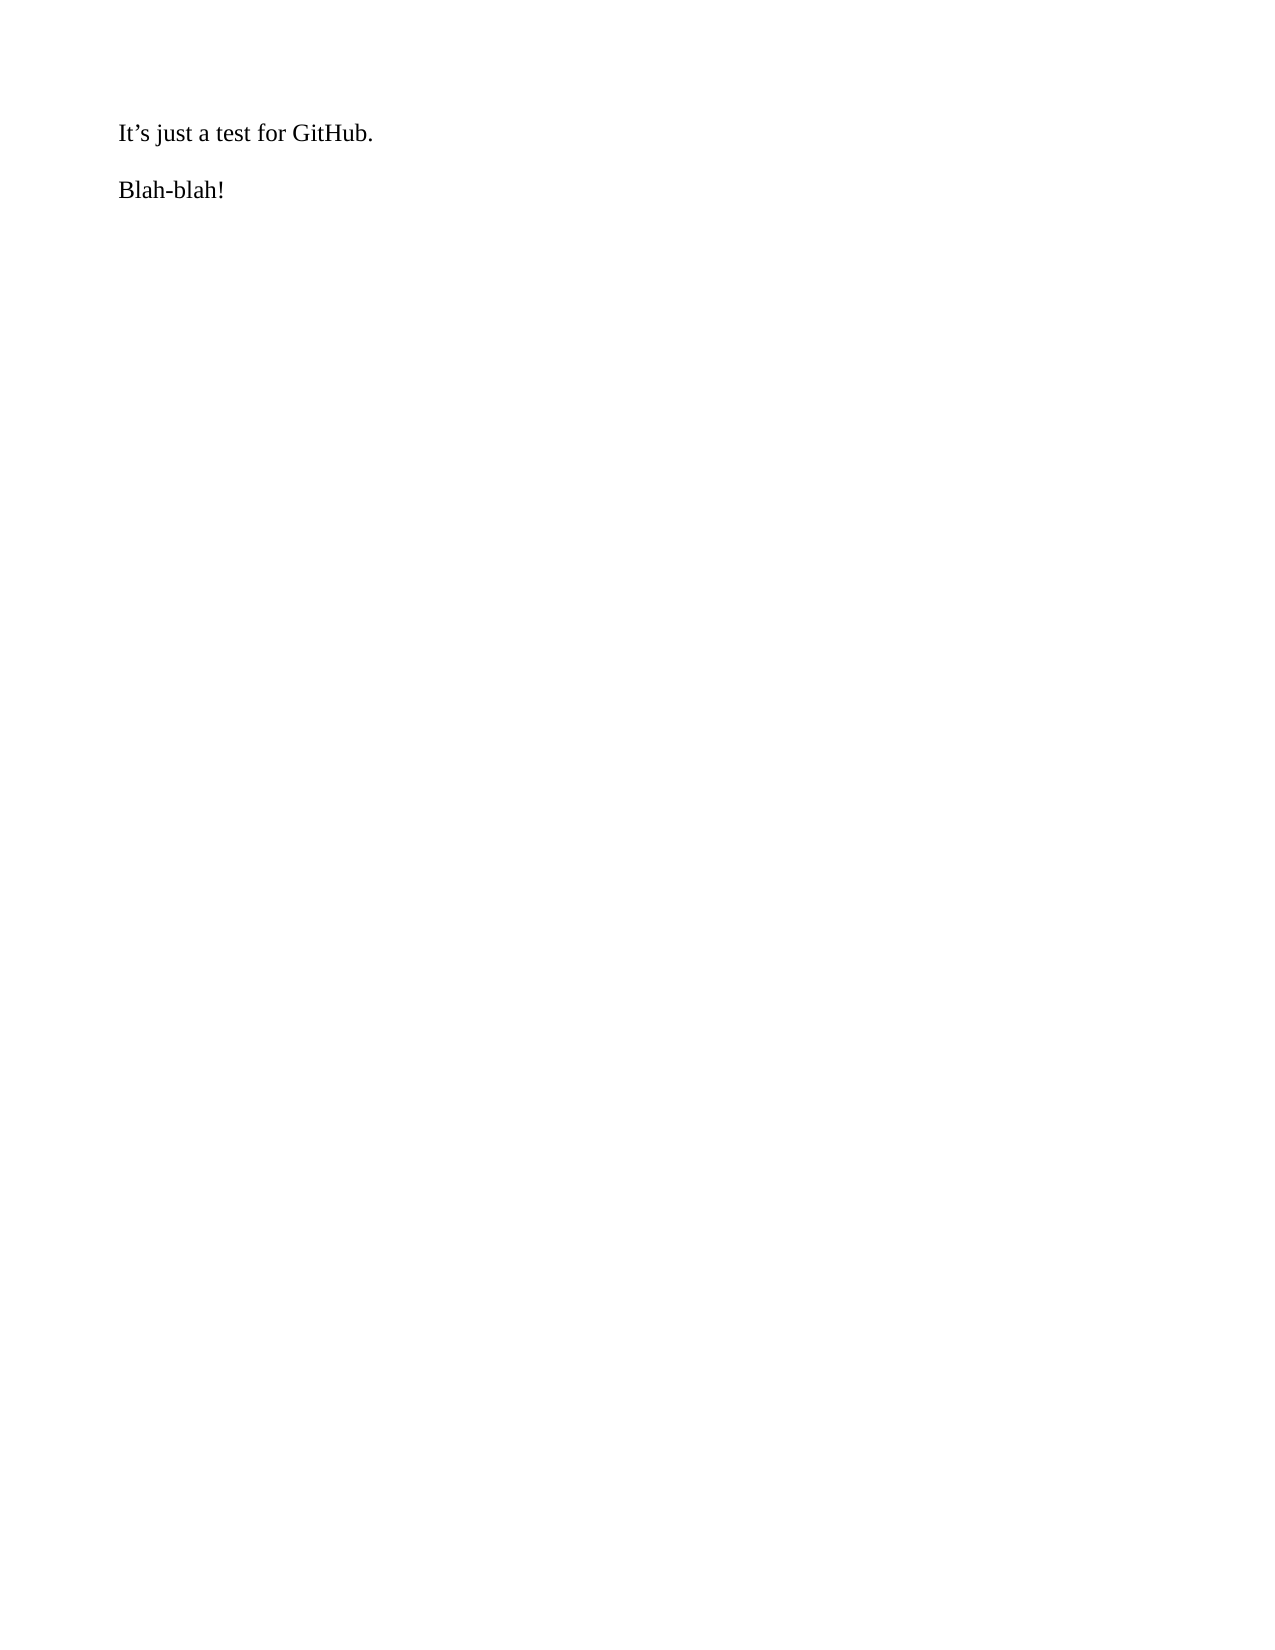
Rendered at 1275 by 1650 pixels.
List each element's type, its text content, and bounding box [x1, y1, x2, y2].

text It’s just a test for GitHub. [118, 118, 1157, 147]
text Blah-blah! [118, 176, 1157, 204]
